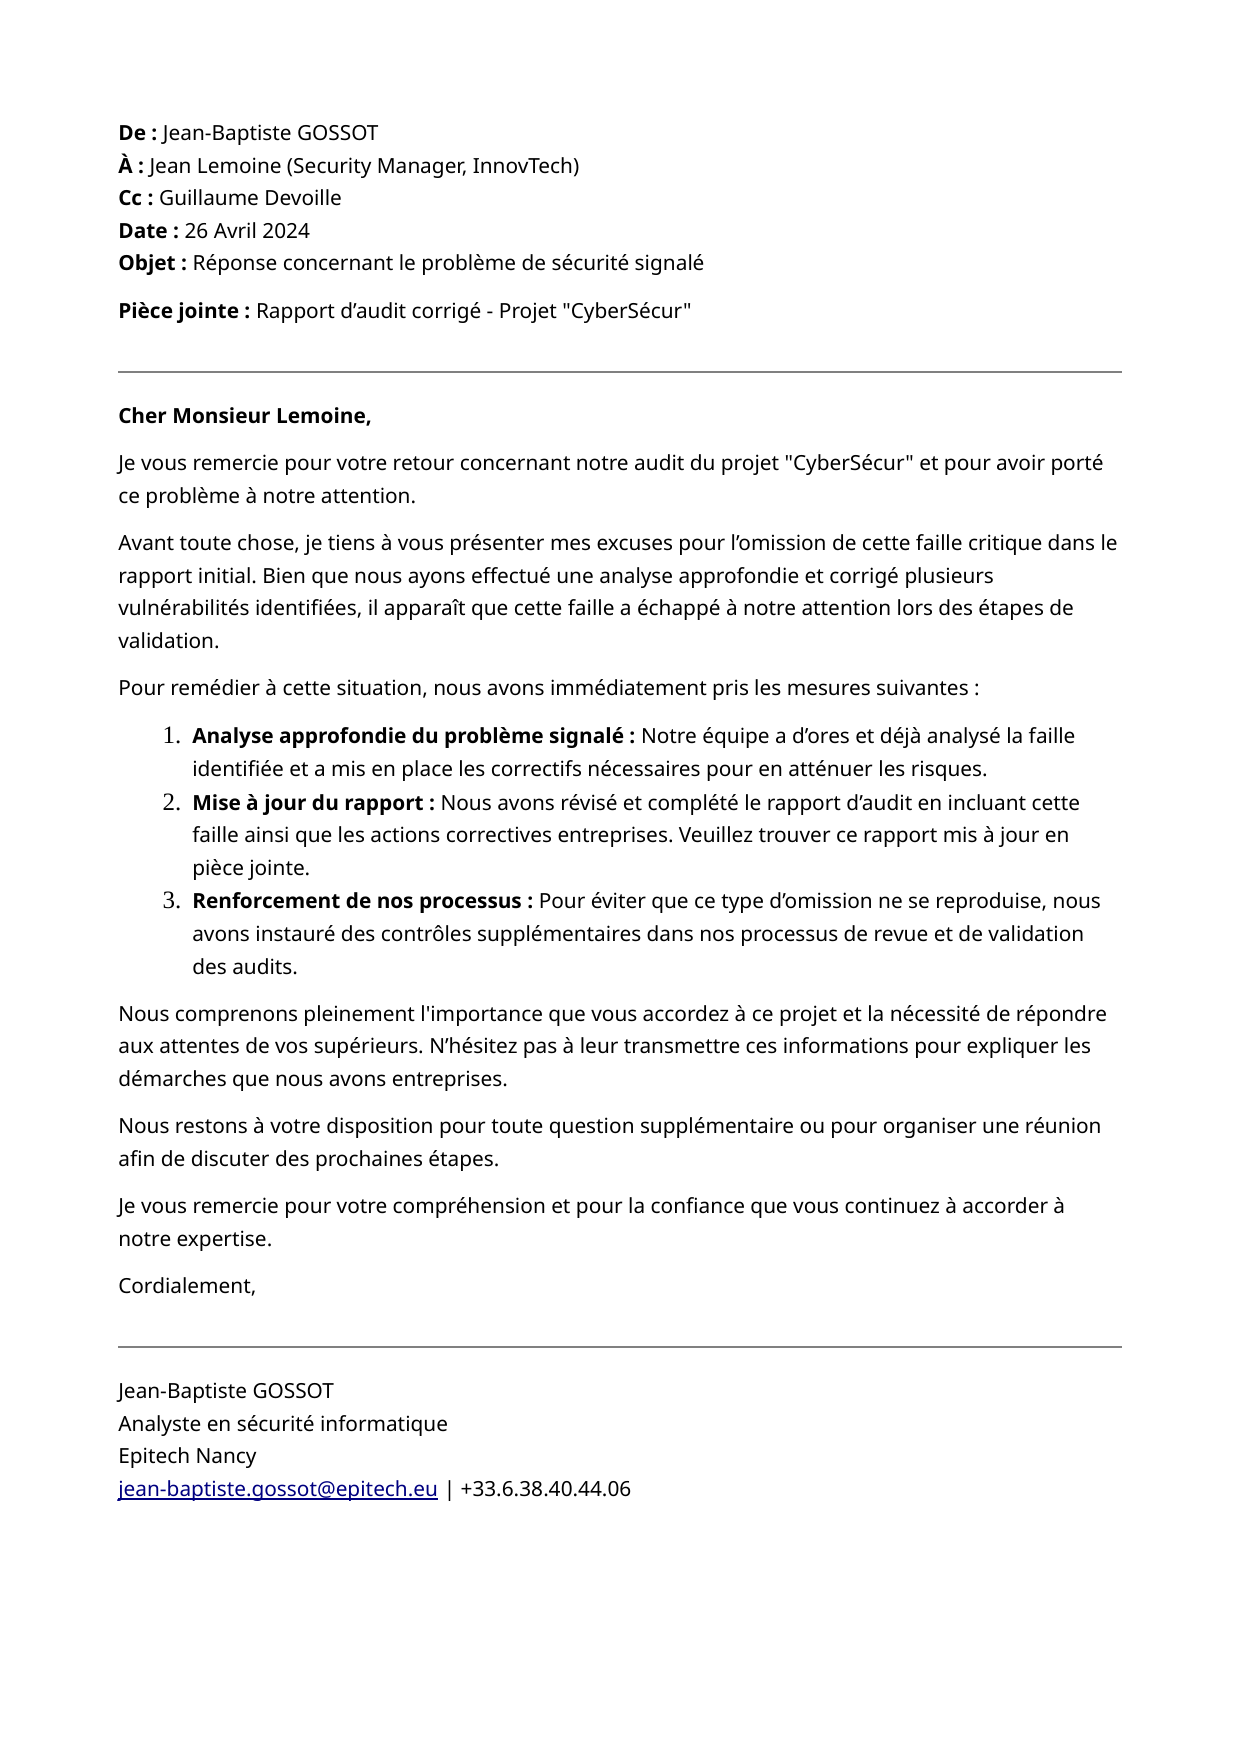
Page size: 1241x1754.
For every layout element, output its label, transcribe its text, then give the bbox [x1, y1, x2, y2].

text Nous comprenons pleinement l'importance que vous accordez à ce projet et la nécessité de répondre aux attentes de vos supérieurs. N’hésitez pas à leur transmettre ces informations pour expliquer les démarches que nous avons entreprises. [118, 999, 1122, 1093]
list Renforcement de nos processus : Pour éviter que ce type d’omission ne se reproduise, nous avons instauré des contrôles supplémentaires dans nos processus de revue et de validation des audits. [162, 886, 1122, 980]
text Avant toute chose, je tiens à vous présenter mes excuses pour l’omission de cette faille critique dans le rapport initial. Bien que nous ayons effectué une analyse approfondie et corrigé plusieurs vulnérabilités identifiées, il apparaît que cette faille a échappé à notre attention lors des étapes de validation. [118, 528, 1122, 654]
text Cordialement, [118, 1271, 1122, 1299]
text Pour remédier à cette situation, nous avons immédiatement pris les mesures suivantes : [118, 673, 1122, 702]
text Je vous remercie pour votre retour concernant notre audit du projet "CyberSécur" et pour avoir porté ce problème à notre attention. [118, 448, 1122, 509]
text Nous restons à votre disposition pour toute question supplémentaire ou pour organiser une réunion afin de discuter des prochaines étapes. [118, 1111, 1122, 1172]
text Pièce jointe : Rapport d’audit corrigé - Projet "CyberSécur" [118, 296, 1122, 324]
list Mise à jour du rapport : Nous avons révisé et complété le rapport d’audit en incluant cette faille ainsi que les actions correctives entreprises. Veuillez trouver ce rapport mis à jour en pièce jointe. [162, 787, 1122, 881]
text Je vous remercie pour votre compréhension et pour la confiance que vous continuez à accorder à notre expertise. [118, 1191, 1122, 1252]
text Jean-Baptiste GOSSOT Analyste en sécurité informatique Epitech Nancy jean-baptiste.gossot@epitech.eu | +33.6.38.40.44.06 [118, 1376, 1122, 1503]
text De : Jean-Baptiste GOSSOT À : Jean Lemoine (Security Manager, InnovTech) Cc : Guillaume Devoille Date : 26 Avril 2024 Objet : Réponse concernant le problème de sécurité signalé [118, 118, 1122, 277]
text Cher Monsieur Lemoine, [118, 401, 1122, 430]
list Analyse approfondie du problème signalé : Notre équipe a d’ores et déjà analysé la faille identifiée et a mis en place les correctifs nécessaires pour en atténuer les risques. [162, 720, 1122, 782]
